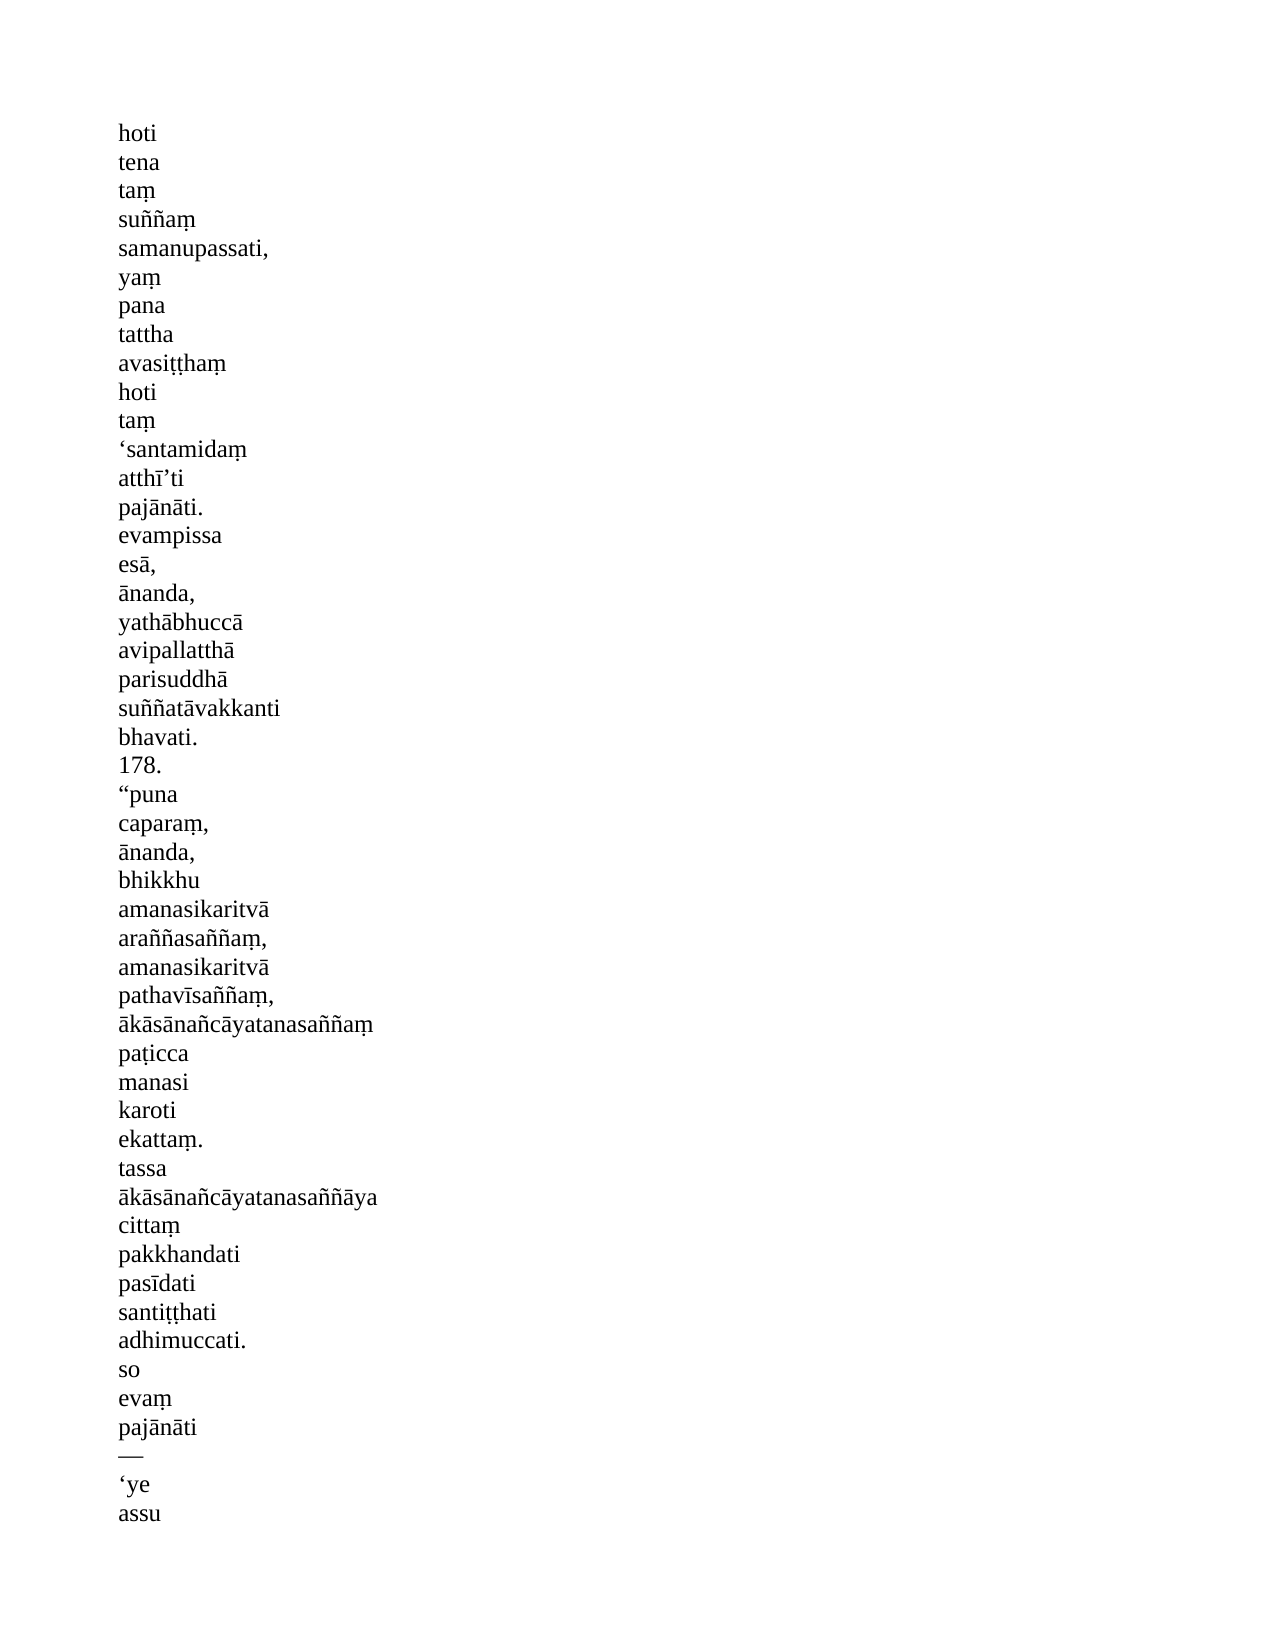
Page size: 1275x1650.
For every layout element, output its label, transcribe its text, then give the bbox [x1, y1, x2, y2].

text atthī’ti [118, 463, 1157, 492]
text avipallatthā [118, 636, 1157, 664]
text evaṃ [118, 1383, 1157, 1412]
text araññasaññaṃ, [118, 923, 1157, 952]
text bhavati. [118, 722, 1157, 751]
text avasiṭṭhaṃ [118, 348, 1157, 377]
text ekattaṃ. [118, 1124, 1157, 1153]
text ‘santamidaṃ [118, 434, 1157, 463]
text taṃ [118, 406, 1157, 434]
text ākāsānañcāyatanasaññāya [118, 1182, 1157, 1211]
text esā, [118, 549, 1157, 578]
text paṭicca [118, 1038, 1157, 1067]
text so [118, 1354, 1157, 1383]
text parisuddhā [118, 664, 1157, 693]
text amanasikaritvā [118, 952, 1157, 981]
text caparaṃ, [118, 808, 1157, 837]
text manasi [118, 1067, 1157, 1096]
text pakkhandati [118, 1239, 1157, 1268]
text ānanda, [118, 578, 1157, 607]
text hoti [118, 377, 1157, 406]
text “puna [118, 779, 1157, 808]
text amanasikaritvā [118, 894, 1157, 923]
text pajānāti [118, 1412, 1157, 1441]
text 178. [118, 751, 1157, 779]
text hoti [118, 118, 1157, 147]
text pathavīsaññaṃ, [118, 981, 1157, 1009]
text — [118, 1441, 1157, 1469]
text suññaṃ [118, 204, 1157, 233]
text ‘ye [118, 1469, 1157, 1498]
text pasīdati [118, 1268, 1157, 1297]
text ānanda, [118, 837, 1157, 866]
text tassa [118, 1153, 1157, 1182]
text santiṭṭhati [118, 1297, 1157, 1326]
text tena [118, 147, 1157, 176]
text tattha [118, 319, 1157, 348]
text yaṃ [118, 262, 1157, 291]
text cittaṃ [118, 1211, 1157, 1239]
text suññatāvakkanti [118, 693, 1157, 722]
text evampissa [118, 521, 1157, 549]
text pajānāti. [118, 492, 1157, 521]
text samanupassati, [118, 233, 1157, 262]
text bhikkhu [118, 866, 1157, 894]
text yathābhuccā [118, 607, 1157, 636]
text assu [118, 1498, 1157, 1527]
text karoti [118, 1096, 1157, 1124]
text taṃ [118, 176, 1157, 204]
text ākāsānañcāyatanasaññaṃ [118, 1009, 1157, 1038]
text pana [118, 291, 1157, 319]
text adhimuccati. [118, 1326, 1157, 1354]
